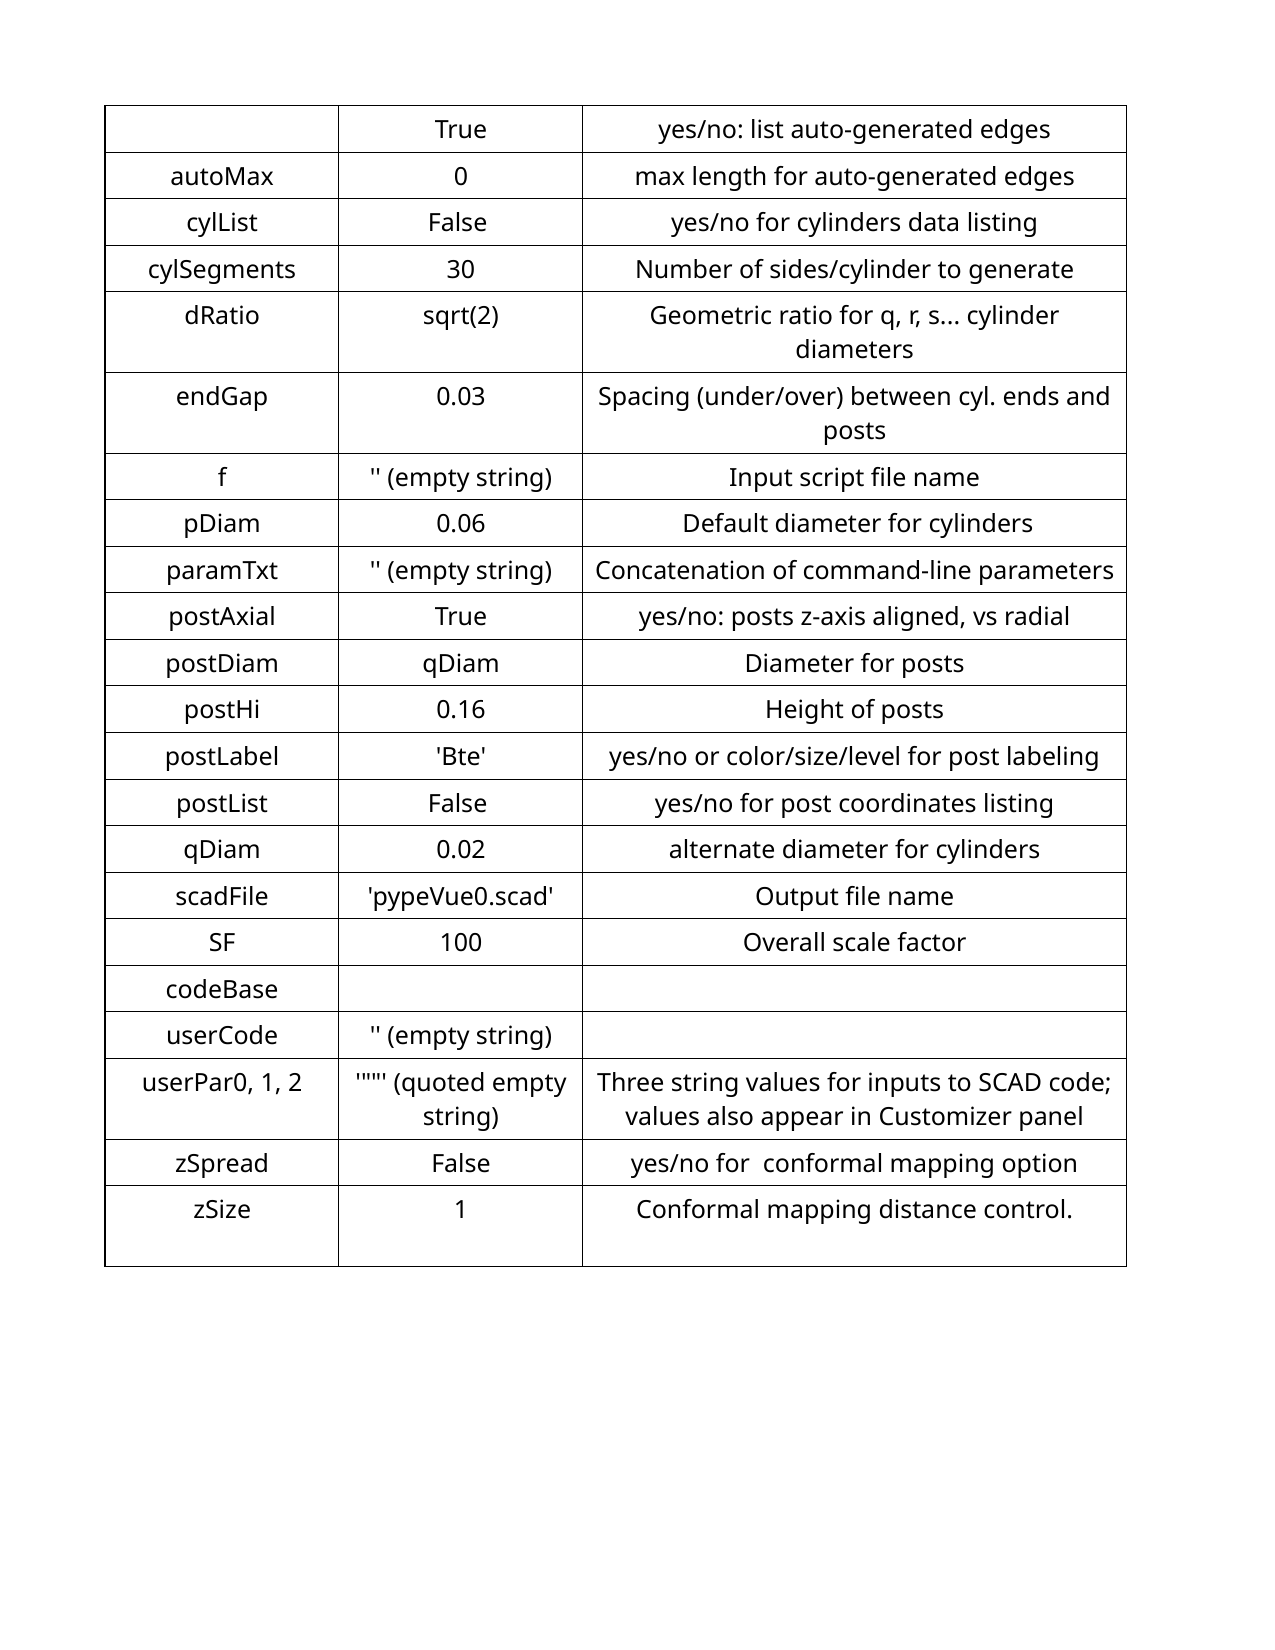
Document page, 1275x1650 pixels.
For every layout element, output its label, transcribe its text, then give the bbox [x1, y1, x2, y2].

table_cell codeBase [106, 966, 338, 1011]
table_cell yes/no for conformal mapping option [583, 1140, 1126, 1185]
table_cell postDiam [106, 640, 338, 685]
table_cell userPar0, 1, 2 [106, 1059, 338, 1138]
table_cell postLabel [106, 733, 338, 778]
table_cell qDiam [106, 826, 338, 872]
table_cell 'pypeVue0.scad' [339, 873, 582, 918]
table_cell dRatio [106, 292, 338, 372]
table_cell [106, 106, 338, 152]
table_cell yes/no: list auto-generated edges [583, 106, 1126, 152]
table_cell paramTxt [106, 547, 338, 592]
table_cell 100 [339, 919, 582, 965]
table_cell 0.03 [339, 373, 582, 452]
table_cell Spacing (under/over) between cyl. ends and posts [583, 373, 1126, 452]
table_cell 1 [339, 1186, 582, 1266]
table_cell [583, 1012, 1126, 1058]
table_cell Number of sides/cylinder to generate [583, 246, 1126, 291]
table_cell userCode [106, 1012, 338, 1058]
table_cell postAxial [106, 593, 338, 639]
table_cell 0 [339, 153, 582, 198]
table_cell zSize [106, 1186, 338, 1266]
table_cell '' (empty string) [339, 1012, 582, 1058]
table_cell Height of posts [583, 686, 1126, 732]
table_cell 30 [339, 246, 582, 291]
table_cell sqrt(2) [339, 292, 582, 372]
table_cell Input script file name [583, 454, 1126, 499]
table_cell 0.06 [339, 500, 582, 546]
table_cell Geometric ratio for q, r, s... cylinder diameters [583, 292, 1126, 372]
table_cell SF [106, 919, 338, 965]
table_cell False [339, 199, 582, 245]
table_cell Output file name [583, 873, 1126, 918]
table_cell scadFile [106, 873, 338, 918]
table_cell True [339, 106, 582, 152]
table_cell yes/no for post coordinates listing [583, 780, 1126, 825]
table_cell autoMax [106, 153, 338, 198]
table_cell Diameter for posts [583, 640, 1126, 685]
table_cell max length for auto-generated edges [583, 153, 1126, 198]
table_cell 0.16 [339, 686, 582, 732]
table_cell [339, 966, 582, 1011]
table_cell alternate diameter for cylinders [583, 826, 1126, 872]
table_cell Overall scale factor [583, 919, 1126, 965]
table_cell cylList [106, 199, 338, 245]
table_cell yes/no for cylinders data listing [583, 199, 1126, 245]
table_cell endGap [106, 373, 338, 452]
table_cell postHi [106, 686, 338, 732]
table_cell '' (empty string) [339, 547, 582, 592]
table_cell yes/no or color/size/level for post labeling [583, 733, 1126, 778]
table_cell pDiam [106, 500, 338, 546]
table_cell [583, 966, 1126, 1011]
table_cell False [339, 1140, 582, 1185]
table_cell Concatenation of command-line parameters [583, 547, 1126, 592]
table_cell postList [106, 780, 338, 825]
table_cell 0.02 [339, 826, 582, 872]
table_cell Conformal mapping distance control. [583, 1186, 1126, 1266]
table_cell f [106, 454, 338, 499]
table_cell False [339, 780, 582, 825]
table_cell zSpread [106, 1140, 338, 1185]
table_cell cylSegments [106, 246, 338, 291]
table_cell yes/no: posts z-axis aligned, vs radial [583, 593, 1126, 639]
table_cell Three string values for inputs to SCAD code; values also appear in Customizer panel [583, 1059, 1126, 1138]
table_cell qDiam [339, 640, 582, 685]
table_cell '' (empty string) [339, 454, 582, 499]
table_cell '""' (quoted empty string) [339, 1059, 582, 1138]
table_cell True [339, 593, 582, 639]
table_cell 'Bte' [339, 733, 582, 778]
table_cell Default diameter for cylinders [583, 500, 1126, 546]
